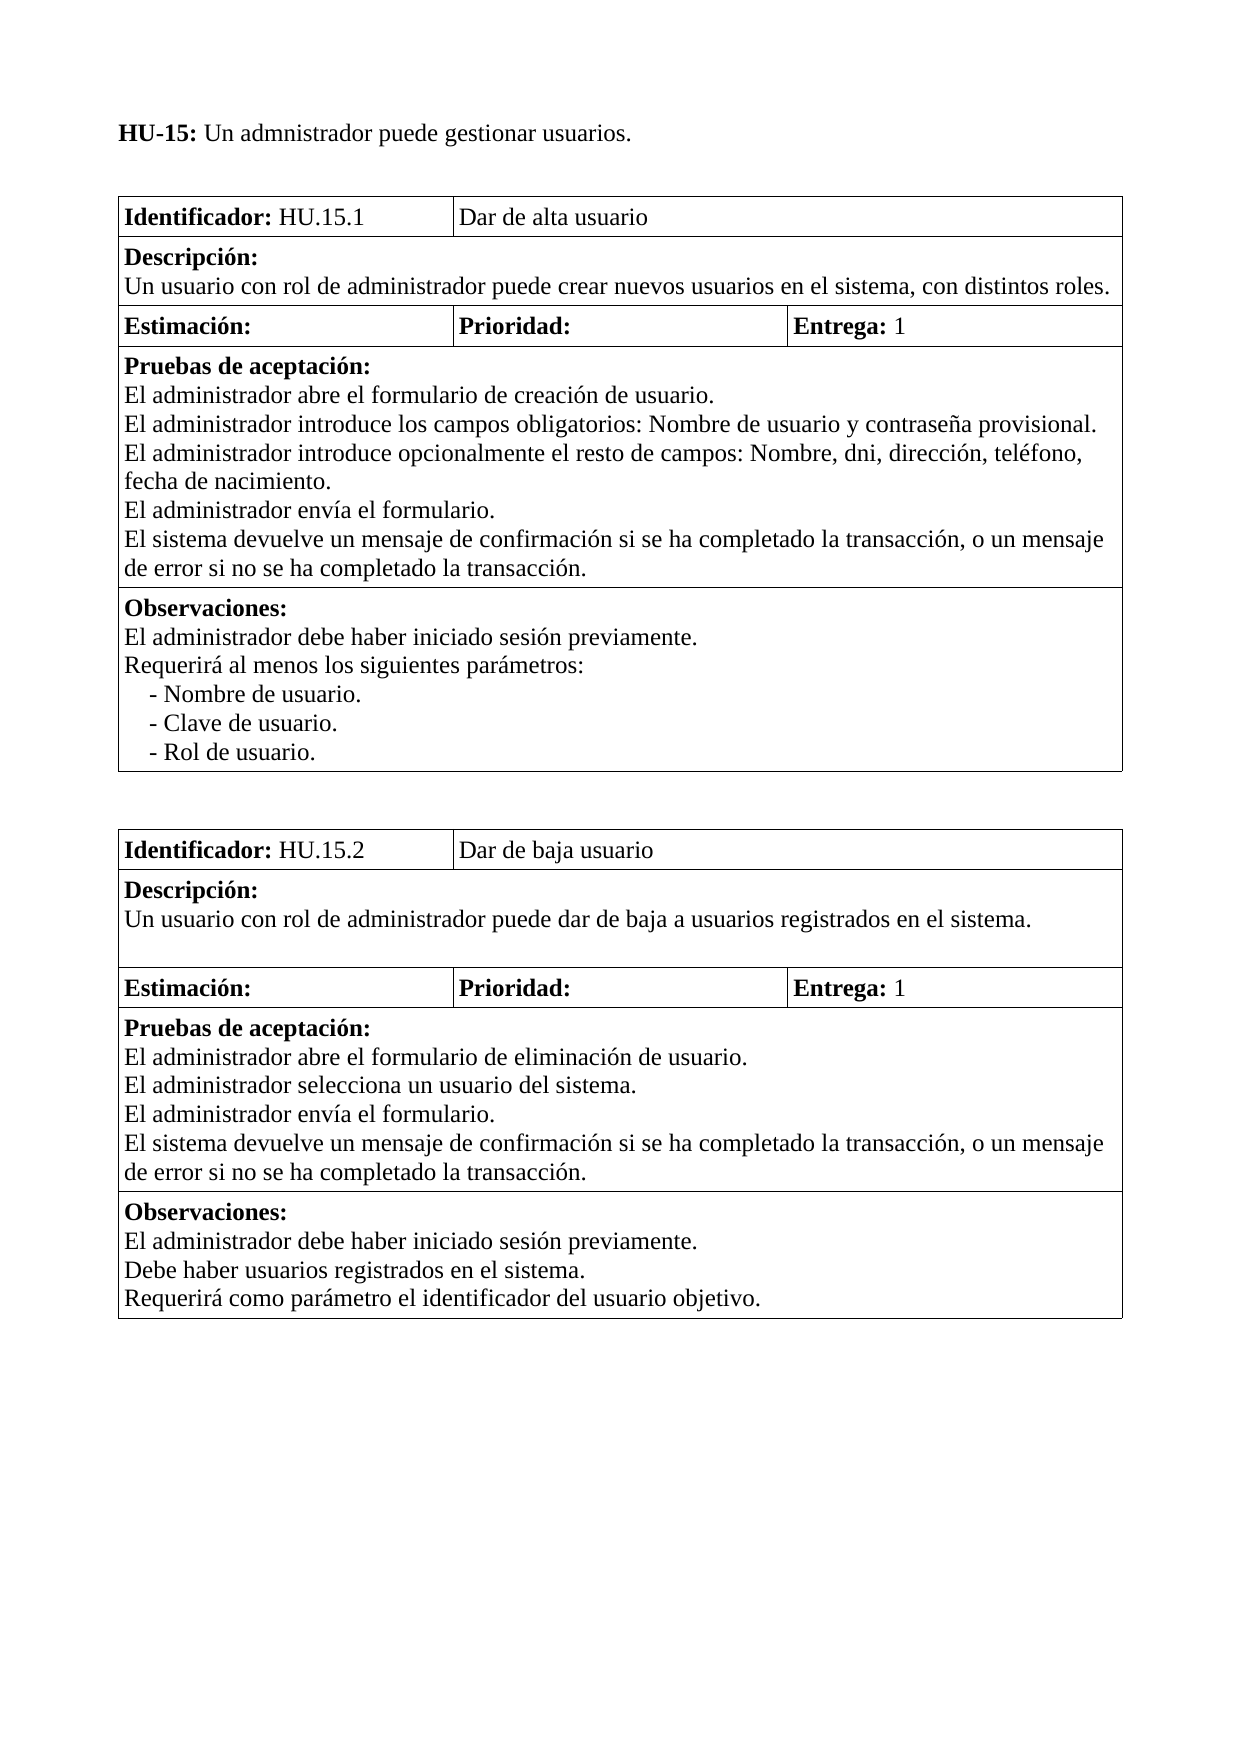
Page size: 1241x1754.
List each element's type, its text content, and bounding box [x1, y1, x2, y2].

table_header Identificador: HU.15.1 [119, 197, 453, 236]
table_header Identificador: HU.15.2 [119, 830, 453, 869]
table_cell Observaciones: El administrador debe haber iniciado sesión previamente. Requerirá al menos los siguientes parámetros: - Nombre de usuario. - Clave de usuario. - Rol de usuario. [119, 588, 1122, 771]
table_cell Estimación: [119, 968, 453, 1007]
table_cell Estimación: [119, 306, 453, 346]
table_cell Observaciones: El administrador debe haber iniciado sesión previamente. Debe haber usuarios registrados en el sistema. Requerirá como parámetro el identificador del usuario objetivo. [119, 1192, 1122, 1318]
table_cell Entrega: 1 [788, 968, 1122, 1007]
table_cell Pruebas de aceptación: El administrador abre el formulario de creación de usuario. El administrador introduce los campos obligatorios: Nombre de usuario y contraseña provisional. El administrador introduce opcionalmente el resto de campos: Nombre, dni, dirección, teléfono, fecha de nacimiento. El administrador envía el formulario. El sistema devuelve un mensaje de confirmación si se ha completado la transacción, o un mensaje de error si no se ha completado la transacción. [119, 347, 1122, 587]
table_header Dar de baja usuario [454, 830, 1122, 869]
table_cell Prioridad: [454, 306, 787, 346]
text HU-15: Un admnistrador puede gestionar usuarios. [118, 118, 1122, 147]
table_cell Descripción: Un usuario con rol de administrador puede dar de baja a usuarios registrados en el sistema. [119, 870, 1122, 967]
table_cell Descripción: Un usuario con rol de administrador puede crear nuevos usuarios en el sistema, con distintos roles. [119, 237, 1122, 305]
table_cell Entrega: 1 [788, 306, 1122, 346]
table_cell Prioridad: [454, 968, 787, 1007]
table_cell Pruebas de aceptación: El administrador abre el formulario de eliminación de usuario. El administrador selecciona un usuario del sistema. El administrador envía el formulario. El sistema devuelve un mensaje de confirmación si se ha completado la transacción, o un mensaje de error si no se ha completado la transacción. [119, 1008, 1122, 1191]
table_header Dar de alta usuario [454, 197, 1122, 236]
